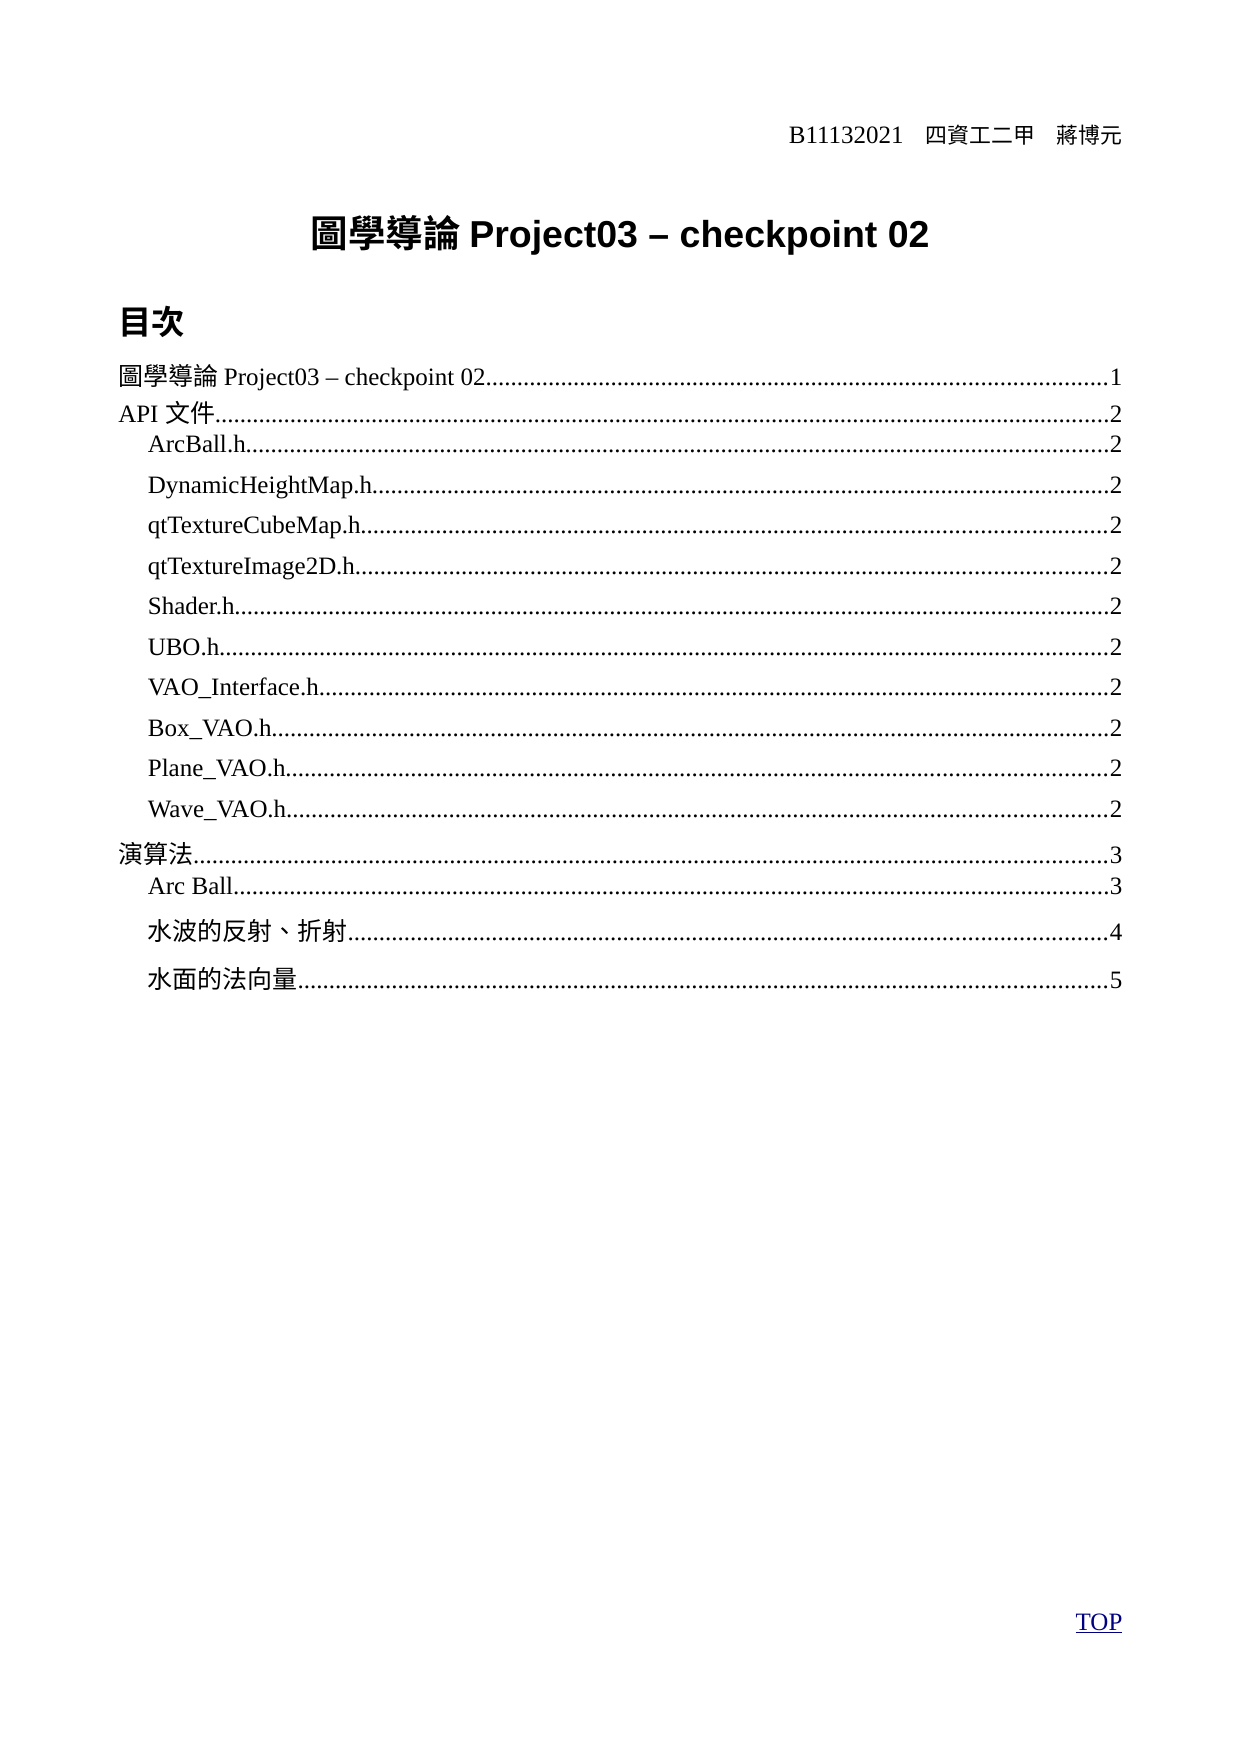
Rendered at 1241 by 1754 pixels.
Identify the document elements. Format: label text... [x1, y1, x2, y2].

text Arc Ball 3 [148, 871, 1122, 899]
text qtTextureCubeMap.h 2 [148, 510, 1122, 539]
text UBO.h 2 [148, 632, 1122, 661]
text qtTextureImage2D.h 2 [148, 551, 1122, 579]
text API 文件 2 [118, 393, 1122, 429]
subtitle 目次 [118, 296, 1122, 344]
text 圖學導論 Project03 – checkpoint 02 1 [118, 357, 1122, 393]
text 水波的反射、折射 4 [148, 911, 1122, 947]
text Shader.h 2 [148, 591, 1122, 620]
text Box_VAO.h 2 [148, 713, 1122, 742]
text Wave_VAO.h 2 [148, 794, 1122, 823]
text 水面的法向量 5 [148, 959, 1122, 996]
text 演算法 3 [118, 834, 1122, 871]
text Plane_VAO.h 2 [148, 753, 1122, 782]
subtitle 圖學導論 Project03 – checkpoint 02 [118, 204, 1122, 258]
text VAO_Interface.h 2 [148, 672, 1122, 701]
text DynamicHeightMap.h 2 [148, 470, 1122, 498]
text ArcBall.h 2 [148, 429, 1122, 458]
